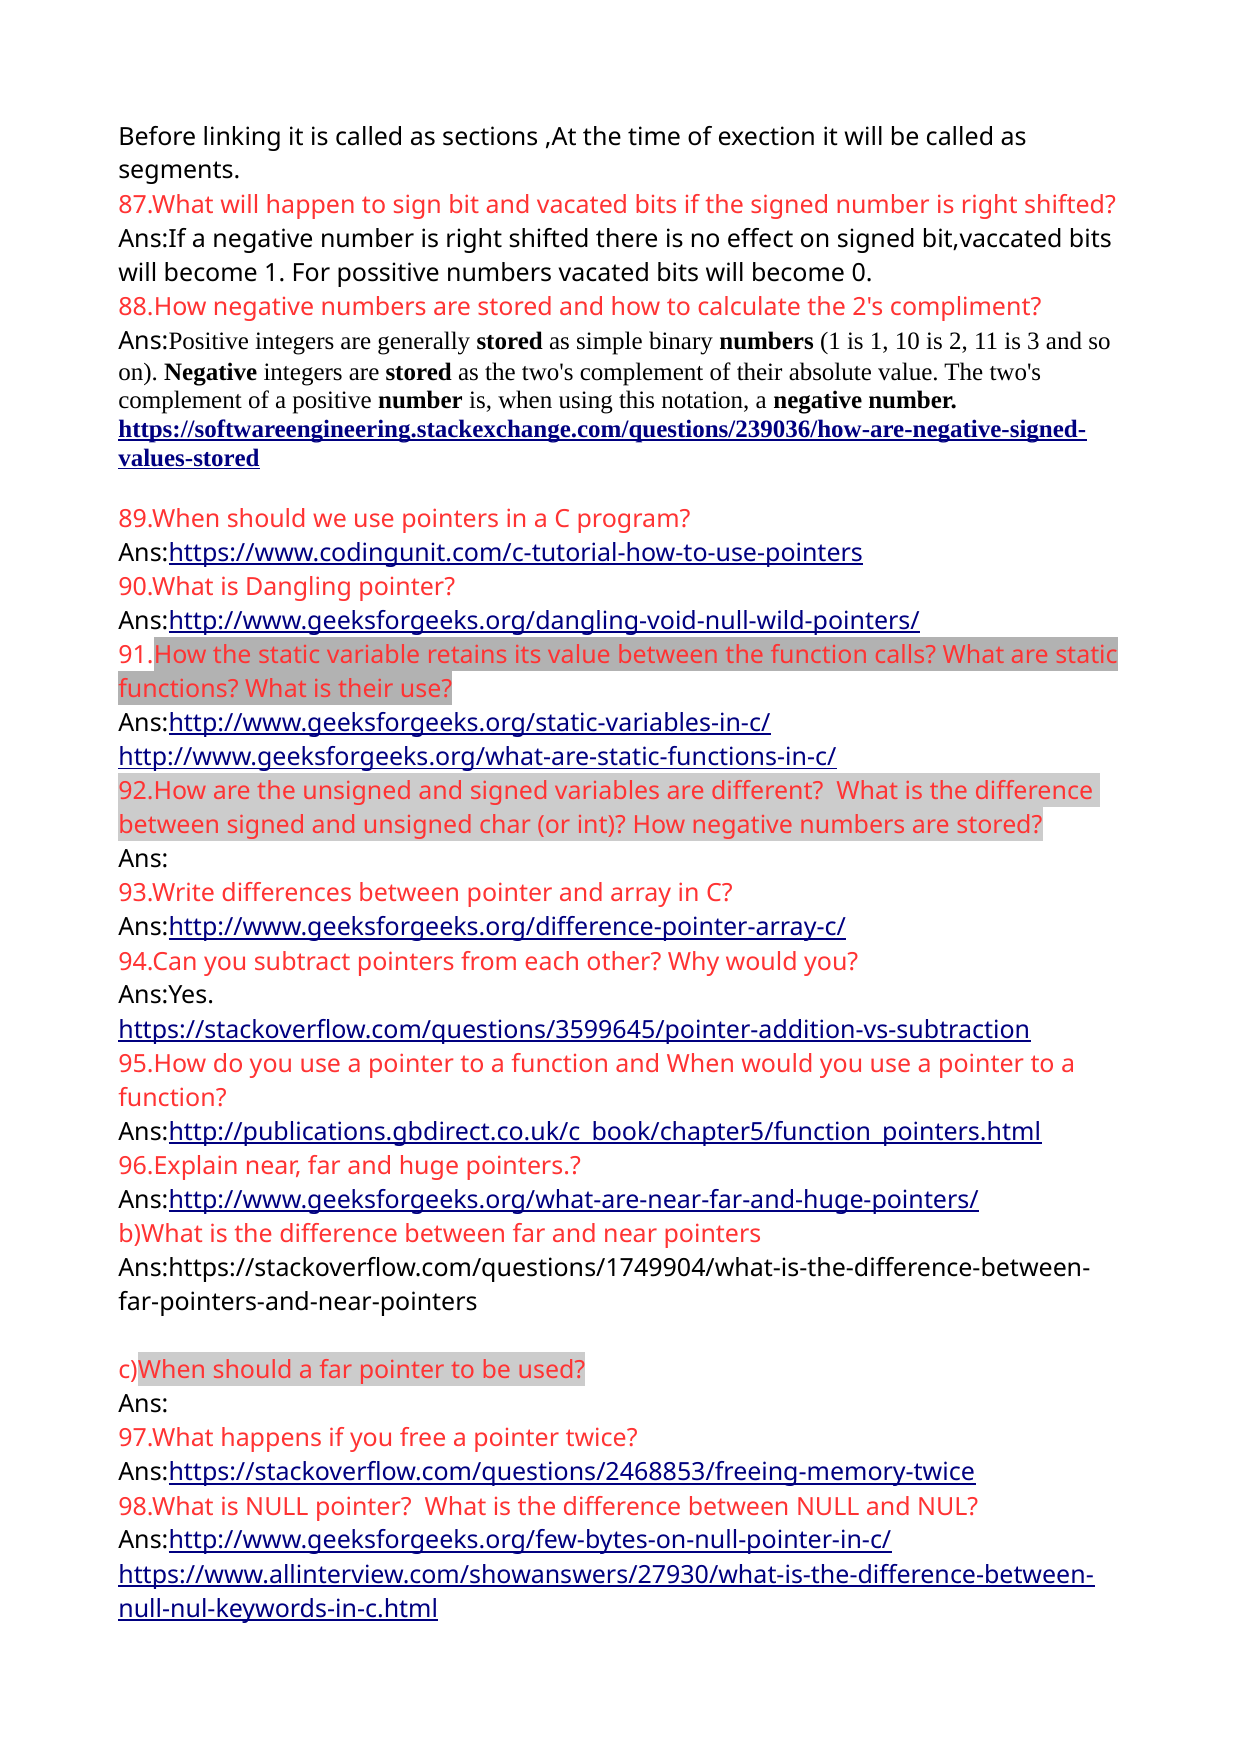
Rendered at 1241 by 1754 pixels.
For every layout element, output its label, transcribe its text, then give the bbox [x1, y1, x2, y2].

text Ans:Yes. [118, 977, 1122, 1011]
text 88.How negative numbers are stored and how to calculate the 2's compliment? [118, 288, 1122, 322]
text Before linking it is called as sections ,At the time of exection it will be called as segments. [118, 118, 1122, 186]
text 92.How are the unsigned and signed variables are different? What is the difference between signed and unsigned char (or int)? How negative numbers are stored? [118, 773, 1122, 841]
text Ans:http://www.geeksforgeeks.org/static-variables-in-c/ [118, 705, 1122, 739]
text Ans:If a negative number is right shifted there is no effect on signed bit,vaccated bits will become 1. For possitive numbers vacated bits will become 0. [118, 220, 1122, 288]
text 90.What is Dangling pointer? [118, 568, 1122, 602]
text https://stackoverflow.com/questions/3599645/pointer-addition-vs-subtraction [118, 1011, 1122, 1045]
text 89.When should we use pointers in a C program? [118, 500, 1122, 534]
text c)When should a far pointer to be used? [118, 1352, 1122, 1386]
text Ans:http://publications.gbdirect.co.uk/c_book/chapter5/function_pointers.html [118, 1113, 1122, 1147]
text https://softwareengineering.stackexchange.com/questions/239036/how-are-negative-signed-values-stored [118, 414, 1122, 472]
text Ans:https://stackoverflow.com/questions/2468853/freeing-memory-twice [118, 1454, 1122, 1488]
text http://www.geeksforgeeks.org/what-are-static-functions-in-c/ [118, 739, 1122, 773]
text Ans:https://stackoverflow.com/questions/1749904/what-is-the-difference-between-far-pointers-and-near-pointers [118, 1250, 1122, 1318]
text Ans: [118, 1386, 1122, 1420]
text 95.How do you use a pointer to a function and When would you use a pointer to a function? [118, 1045, 1122, 1113]
text 87.What will happen to sign bit and vacated bits if the signed number is right shifted? [118, 186, 1122, 220]
text Ans:Positive integers are generally stored as simple binary numbers (1 is 1, 10 is 2, 11 is 3 and so on). Negative integers are stored as the two's complement of their absolute value. The two's complement of a positive number is, when using this notation, a negative number. [118, 322, 1122, 414]
text 94.Can you subtract pointers from each other? Why would you? [118, 943, 1122, 977]
text Ans: [118, 841, 1122, 875]
text 96.Explain near, far and huge pointers.? [118, 1147, 1122, 1182]
text Ans:http://www.geeksforgeeks.org/what-are-near-far-and-huge-pointers/ [118, 1182, 1122, 1216]
text Ans:https://www.codingunit.com/c-tutorial-how-to-use-pointers [118, 534, 1122, 568]
text 97.What happens if you free a pointer twice? [118, 1420, 1122, 1454]
text 93.Write differences between pointer and array in C? [118, 875, 1122, 909]
text 98.What is NULL pointer? What is the difference between NULL and NUL? [118, 1488, 1122, 1522]
text Ans:http://www.geeksforgeeks.org/difference-pointer-array-c/ [118, 909, 1122, 943]
text Ans:http://www.geeksforgeeks.org/few-bytes-on-null-pointer-in-c/ [118, 1522, 1122, 1556]
text Ans:http://www.geeksforgeeks.org/dangling-void-null-wild-pointers/ [118, 602, 1122, 637]
text b)What is the difference between far and near pointers [118, 1216, 1122, 1250]
text 91.How the static variable retains its value between the function calls? What are static functions? What is their use? [118, 637, 1122, 705]
text https://www.allinterview.com/showanswers/27930/what-is-the-difference-between-null-nul-keywords-in-c.html [118, 1556, 1122, 1624]
